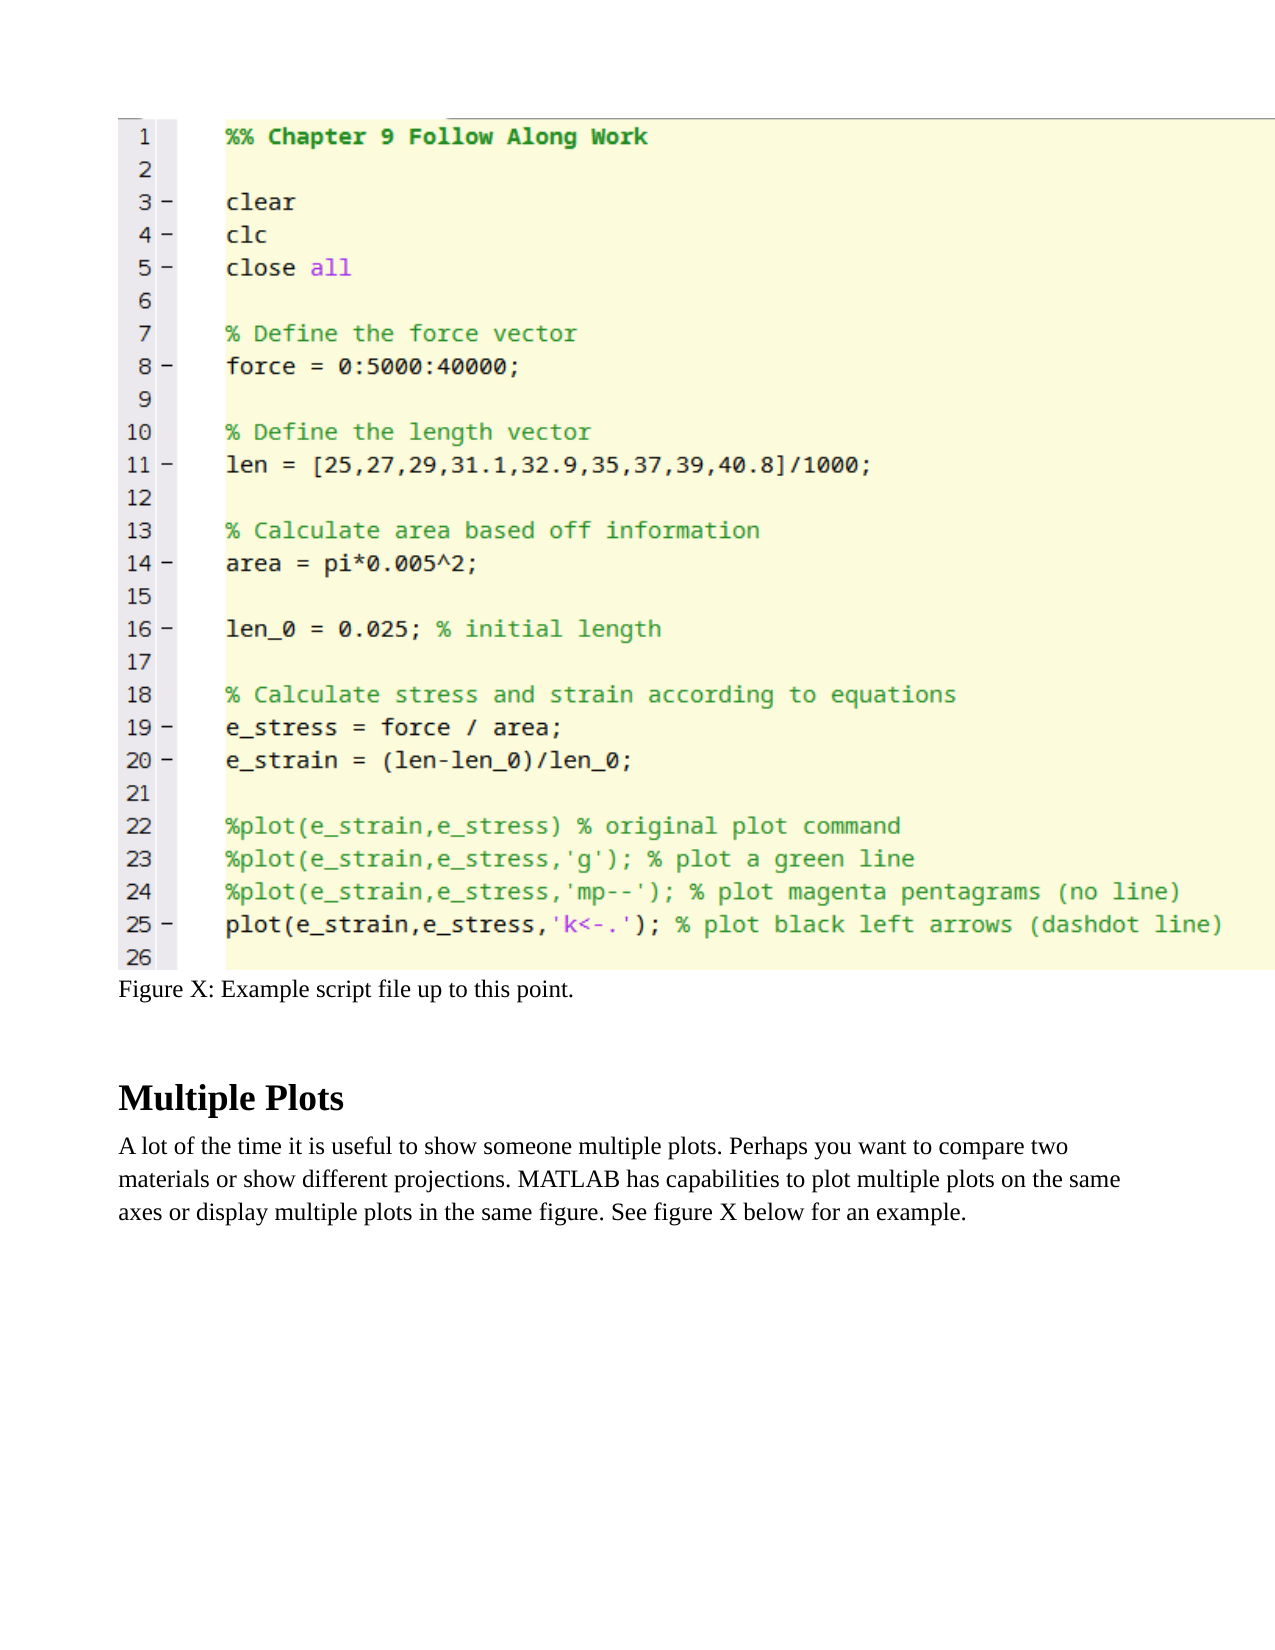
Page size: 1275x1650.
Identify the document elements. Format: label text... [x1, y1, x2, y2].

picture [118, 118, 1275, 970]
text A lot of the time it is useful to show someone multiple plots. Perhaps you want to compare two materials or show different projections. MATLAB has capabilities to plot multiple plots on the same axes or display multiple plots in the same figure. See figure X below for an example. [118, 1131, 1157, 1226]
text Figure X: Example script file up to this point. [118, 974, 1157, 1003]
subtitle Multiple Plots [118, 1075, 1157, 1118]
